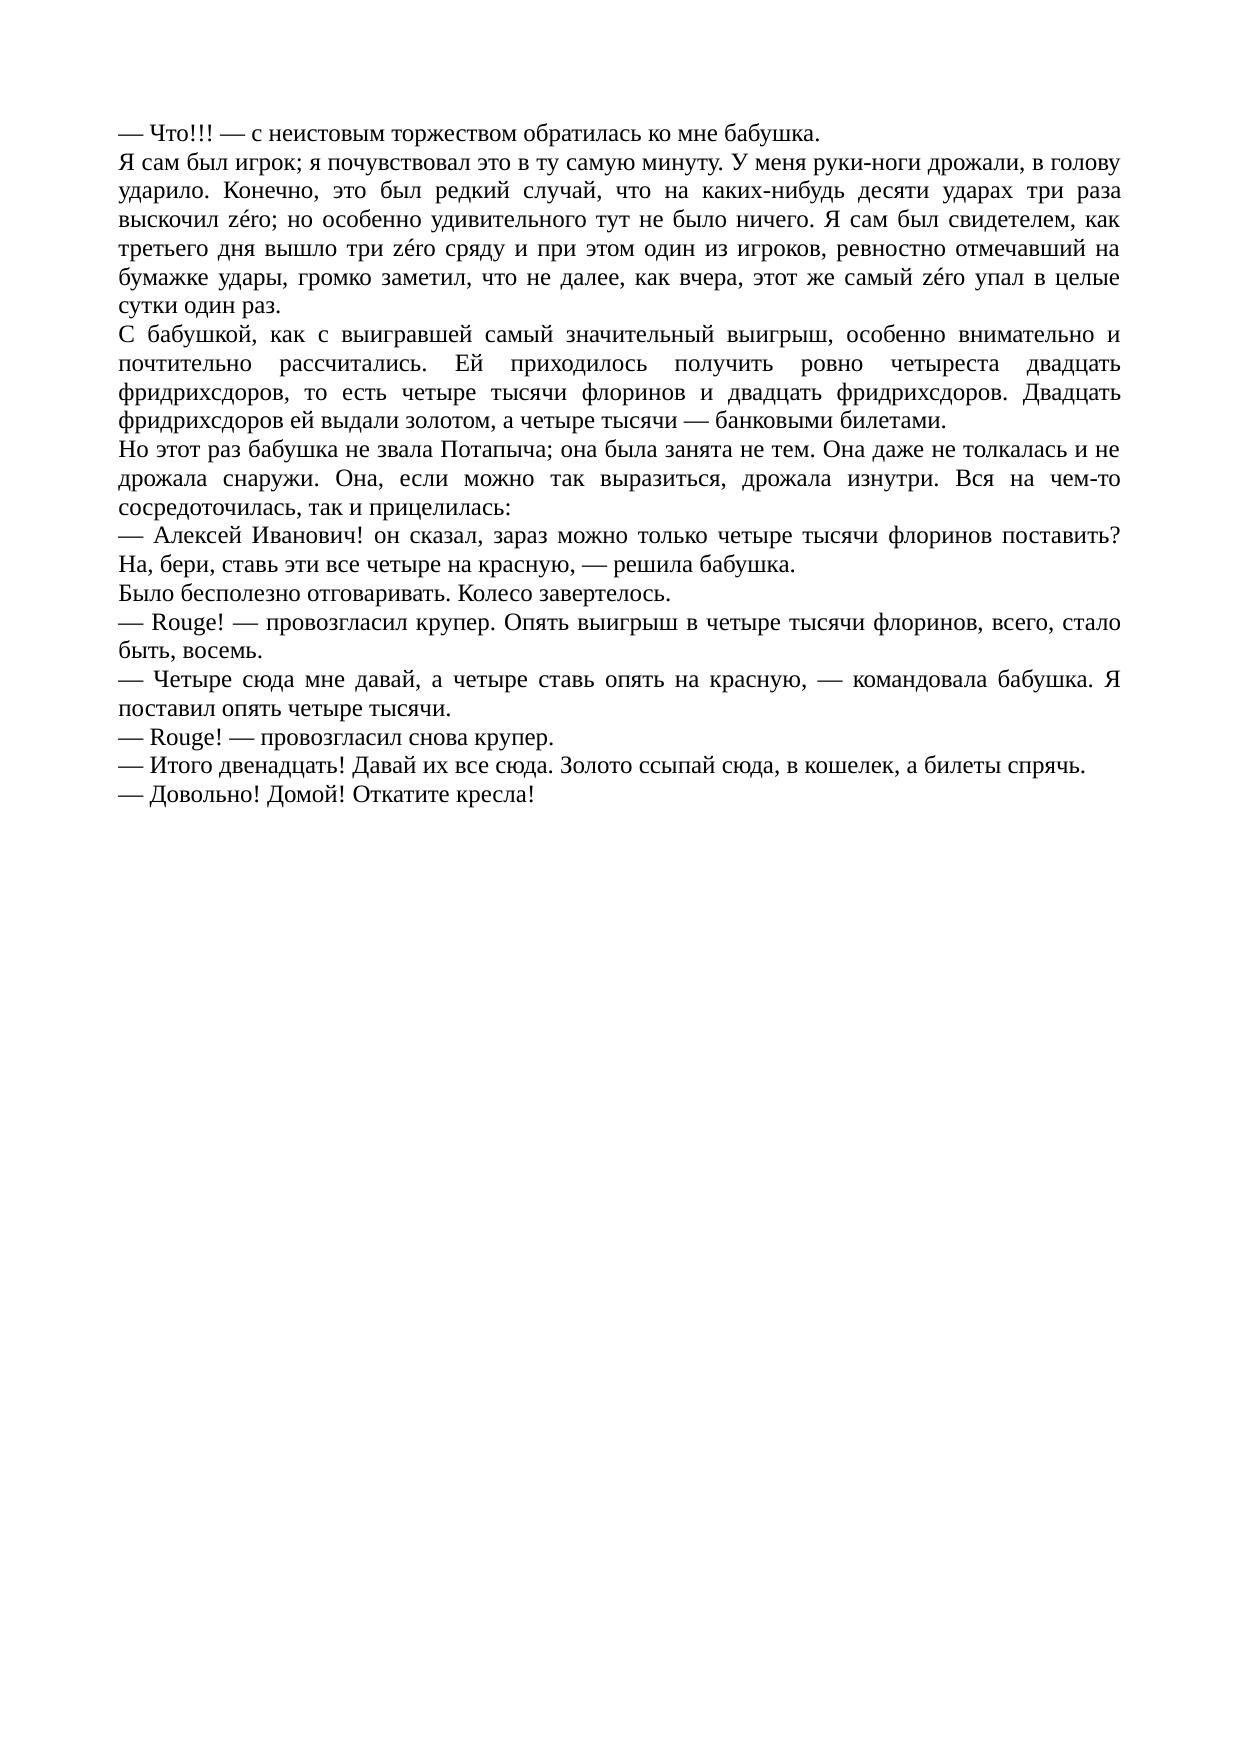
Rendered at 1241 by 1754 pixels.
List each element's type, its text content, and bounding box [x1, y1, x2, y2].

text — Алексей Иванович! он сказал, зараз можно только четыре тысячи флоринов поставить? На, бери, ставь эти все четыре на красную, — решила бабушка. [118, 521, 1122, 578]
text — Четыре сюда мне давай, а четыре ставь опять на красную, — командовала бабушка. Я поставил опять четыре тысячи. [118, 664, 1122, 722]
text Я сам был игрок; я почувствовал это в ту самую минуту. У меня руки-ноги дрожали, в голову ударило. Конечно, это был редкий случай, что на каких-нибудь десяти ударах три раза выскочил zéro; но особенно удивительного тут не было ничего. Я сам был свидетелем, как третьего дня вышло три zéro сряду и при этом один из игроков, ревностно отмечавший на бумажке удары, громко заметил, что не далее, как вчера, этот же самый zéro упал в целые сутки один раз. [118, 147, 1122, 319]
text — Итого двенадцать! Давай их все сюда. Золото ссыпай сюда, в кошелек, а билеты спрячь. [118, 751, 1122, 779]
text Но этот раз бабушка не звала Потапыча; она была занята не тем. Она даже не толкалась и не дрожала снаружи. Она, если можно так выразиться, дрожала изнутри. Вся на чем-то сосредоточилась, так и прицелилась: [118, 434, 1122, 521]
text — Rouge! — провозгласил крупер. Опять выигрыш в четыре тысячи флоринов, всего, стало быть, восемь. [118, 607, 1122, 664]
text С бабушкой, как с выигравшей самый значительный выигрыш, особенно внимательно и почтительно рассчитались. Ей приходилось получить ровно четыреста двадцать фридрихсдоров, то есть четыре тысячи флоринов и двадцать фридрихсдоров. Двадцать фридрихсдоров ей выдали золотом, а четыре тысячи — банковыми билетами. [118, 319, 1122, 434]
text — Что!!! — с неистовым торжеством обратилась ко мне бабушка. [118, 118, 1122, 147]
text Было бесполезно отговаривать. Колесо завертелось. [118, 578, 1122, 607]
text — Довольно! Домой! Откатите кресла! [118, 779, 1122, 808]
text — Rouge! — провозгласил снова крупер. [118, 722, 1122, 751]
